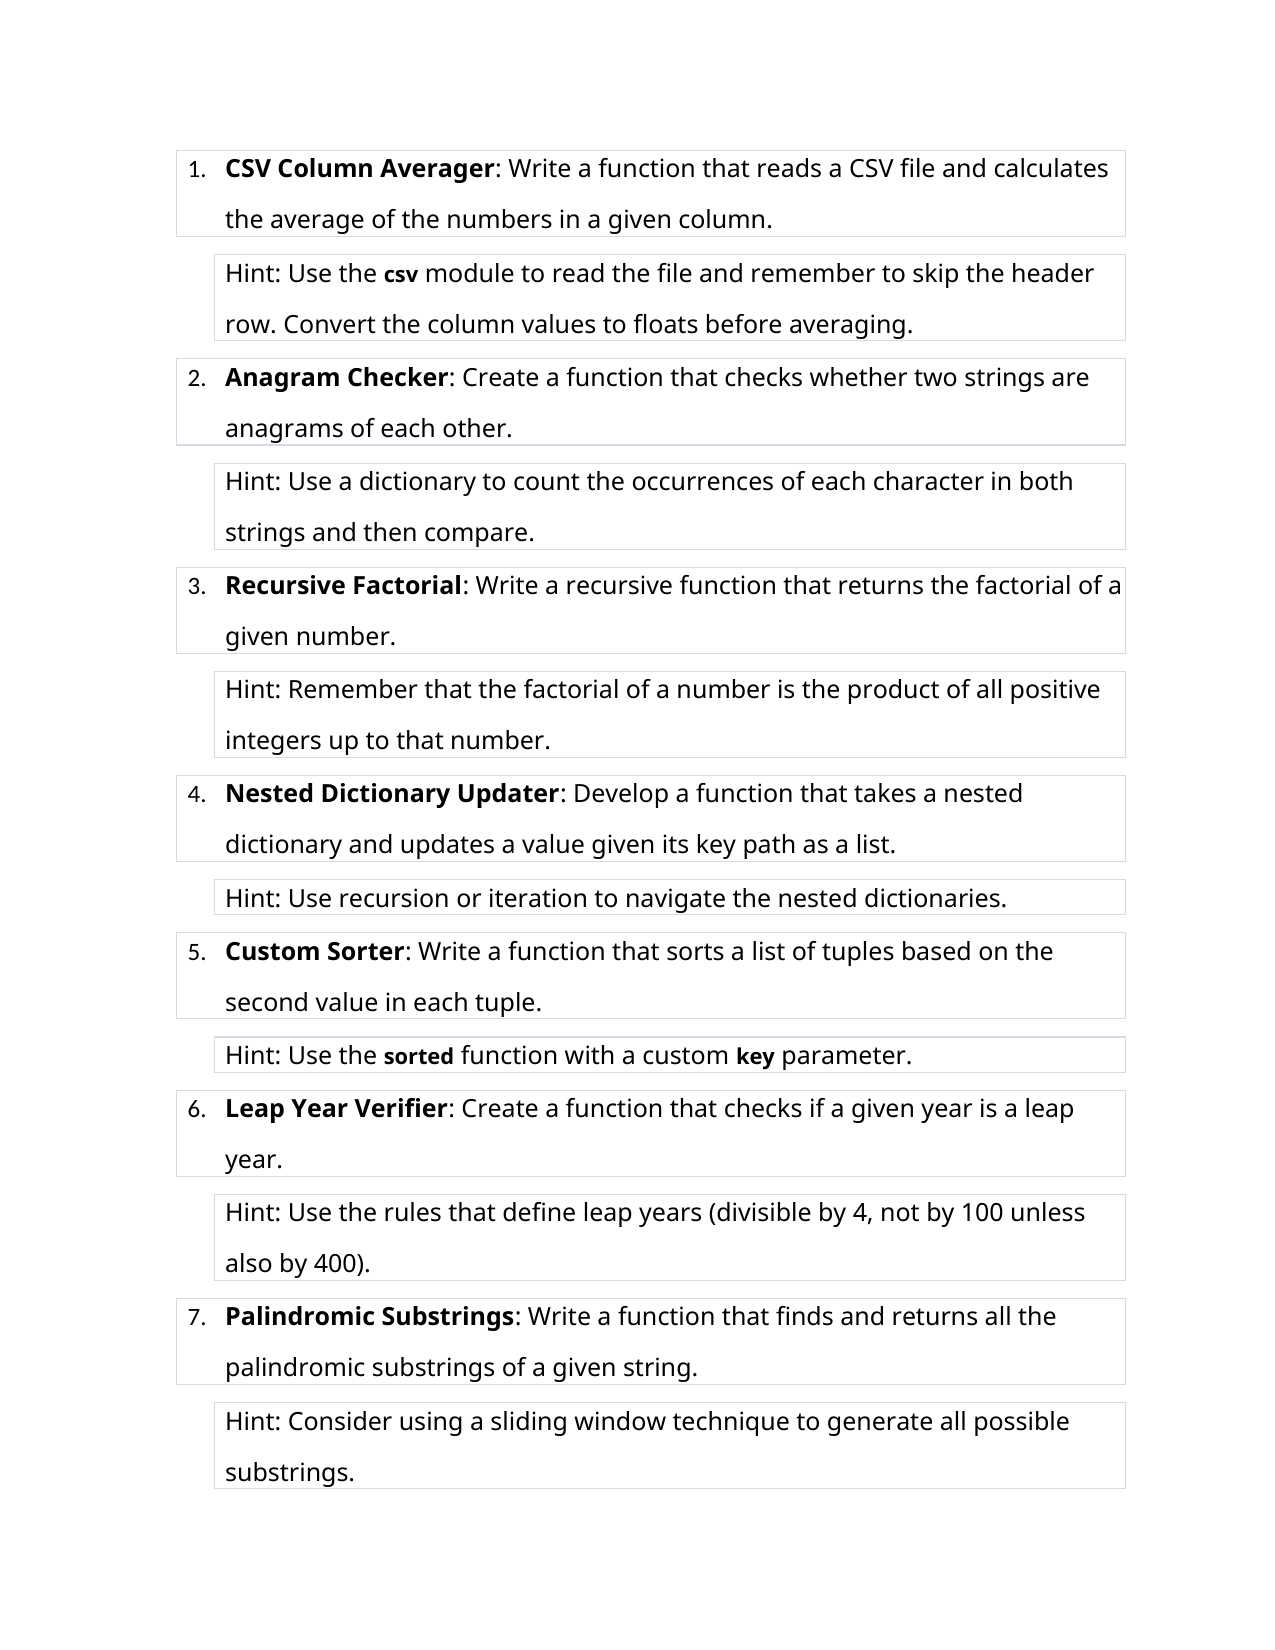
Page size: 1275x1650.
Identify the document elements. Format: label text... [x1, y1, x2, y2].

text Hint: Use the csv module to read the file and remember to skip the header row. Convert the column values to floats before averaging. [215, 255, 1125, 340]
list Palindromic Substrings: Write a function that finds and returns all the palindromic substrings of a given string. [177, 1299, 1125, 1384]
text Hint: Use the rules that define leap years (divisible by 4, not by 100 unless also by 400). [215, 1195, 1125, 1280]
text Hint: Consider using a sliding window technique to generate all possible substrings. [215, 1403, 1125, 1488]
text Hint: Use the sorted function with a custom key parameter. [215, 1038, 1125, 1072]
text Hint: Use a dictionary to count the occurrences of each character in both strings and then compare. [215, 464, 1125, 549]
list Leap Year Verifier: Create a function that checks if a given year is a leap year. [177, 1091, 1125, 1176]
text Hint: Remember that the factorial of a number is the product of all positive integers up to that number. [215, 672, 1125, 757]
text Hint: Use recursion or iteration to navigate the nested dictionaries. [215, 880, 1125, 914]
list Nested Dictionary Updater: Develop a function that takes a nested dictionary and updates a value given its key path as a list. [177, 776, 1125, 861]
list CSV Column Averager: Write a function that reads a CSV file and calculates the average of the numbers in a given column. [177, 151, 1125, 236]
list Anagram Checker: Create a function that checks whether two strings are anagrams of each other. [177, 359, 1125, 444]
list Recursive Factorial: Write a recursive function that returns the factorial of a given number. [177, 568, 1125, 653]
list Custom Sorter: Write a function that sorts a list of tuples based on the second value in each tuple. [177, 933, 1125, 1018]
